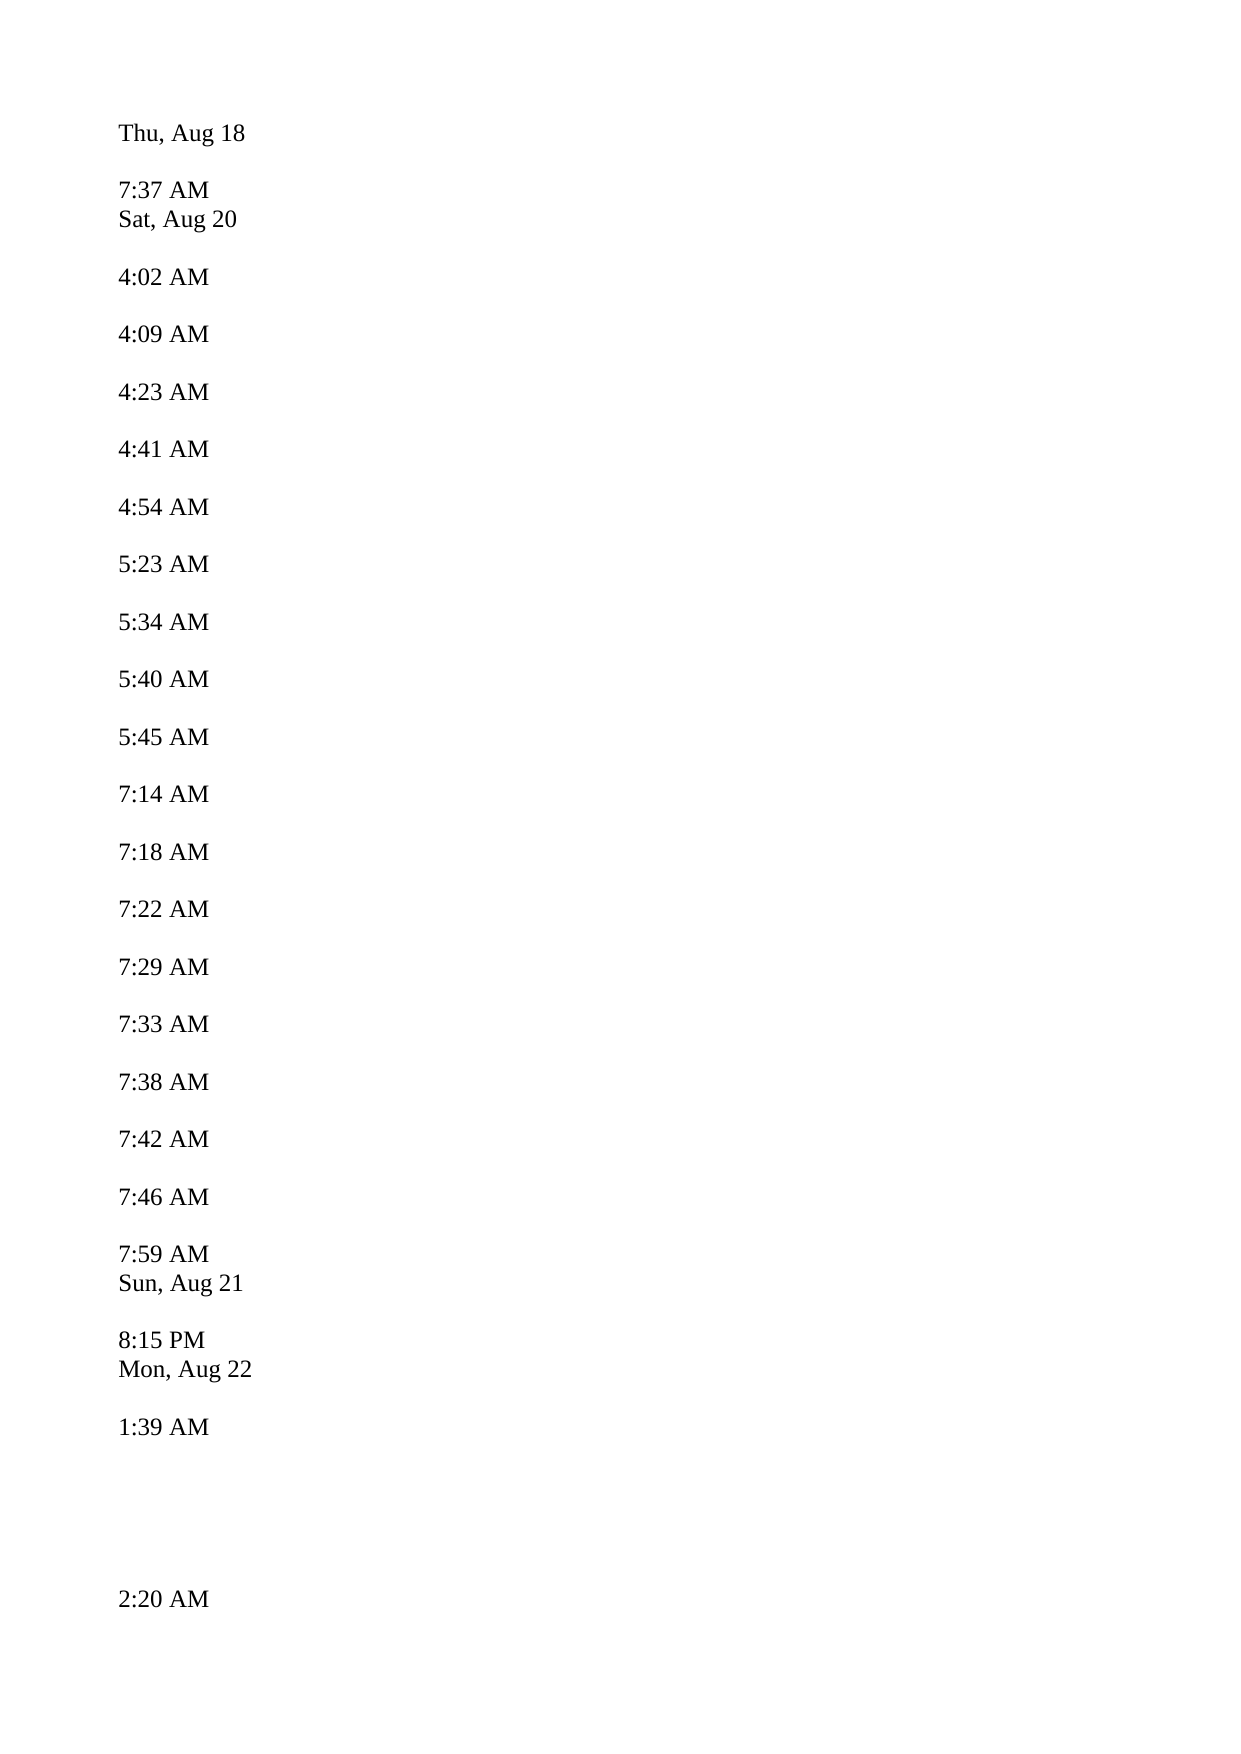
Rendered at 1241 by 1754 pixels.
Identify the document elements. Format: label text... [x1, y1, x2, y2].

text 7:46 AM [118, 1182, 1122, 1211]
text 7:37 AM [118, 176, 1122, 204]
text 5:34 AM [118, 607, 1122, 636]
text 5:23 AM [118, 549, 1122, 578]
text 7:42 AM [118, 1124, 1122, 1153]
text 7:33 AM [118, 1009, 1122, 1038]
text 7:22 AM [118, 894, 1122, 923]
text 7:18 AM [118, 837, 1122, 866]
text 1:39 AM [118, 1412, 1122, 1441]
text 4:02 AM [118, 262, 1122, 291]
text 4:09 AM [118, 319, 1122, 348]
text 7:59 AM [118, 1239, 1122, 1268]
text 7:29 AM [118, 952, 1122, 981]
text 4:23 AM [118, 377, 1122, 406]
text 8:15 PM [118, 1326, 1122, 1354]
text 7:38 AM [118, 1067, 1122, 1096]
text Sun, Aug 21 [118, 1268, 1122, 1297]
text Sat, Aug 20 [118, 204, 1122, 233]
text 2:20 AM [118, 1584, 1122, 1613]
text Thu, Aug 18 [118, 118, 1122, 147]
text 7:14 AM [118, 779, 1122, 808]
text Mon, Aug 22 [118, 1354, 1122, 1383]
text 5:45 AM [118, 722, 1122, 751]
text 4:54 AM [118, 492, 1122, 521]
text 4:41 AM [118, 434, 1122, 463]
text 5:40 AM [118, 664, 1122, 693]
